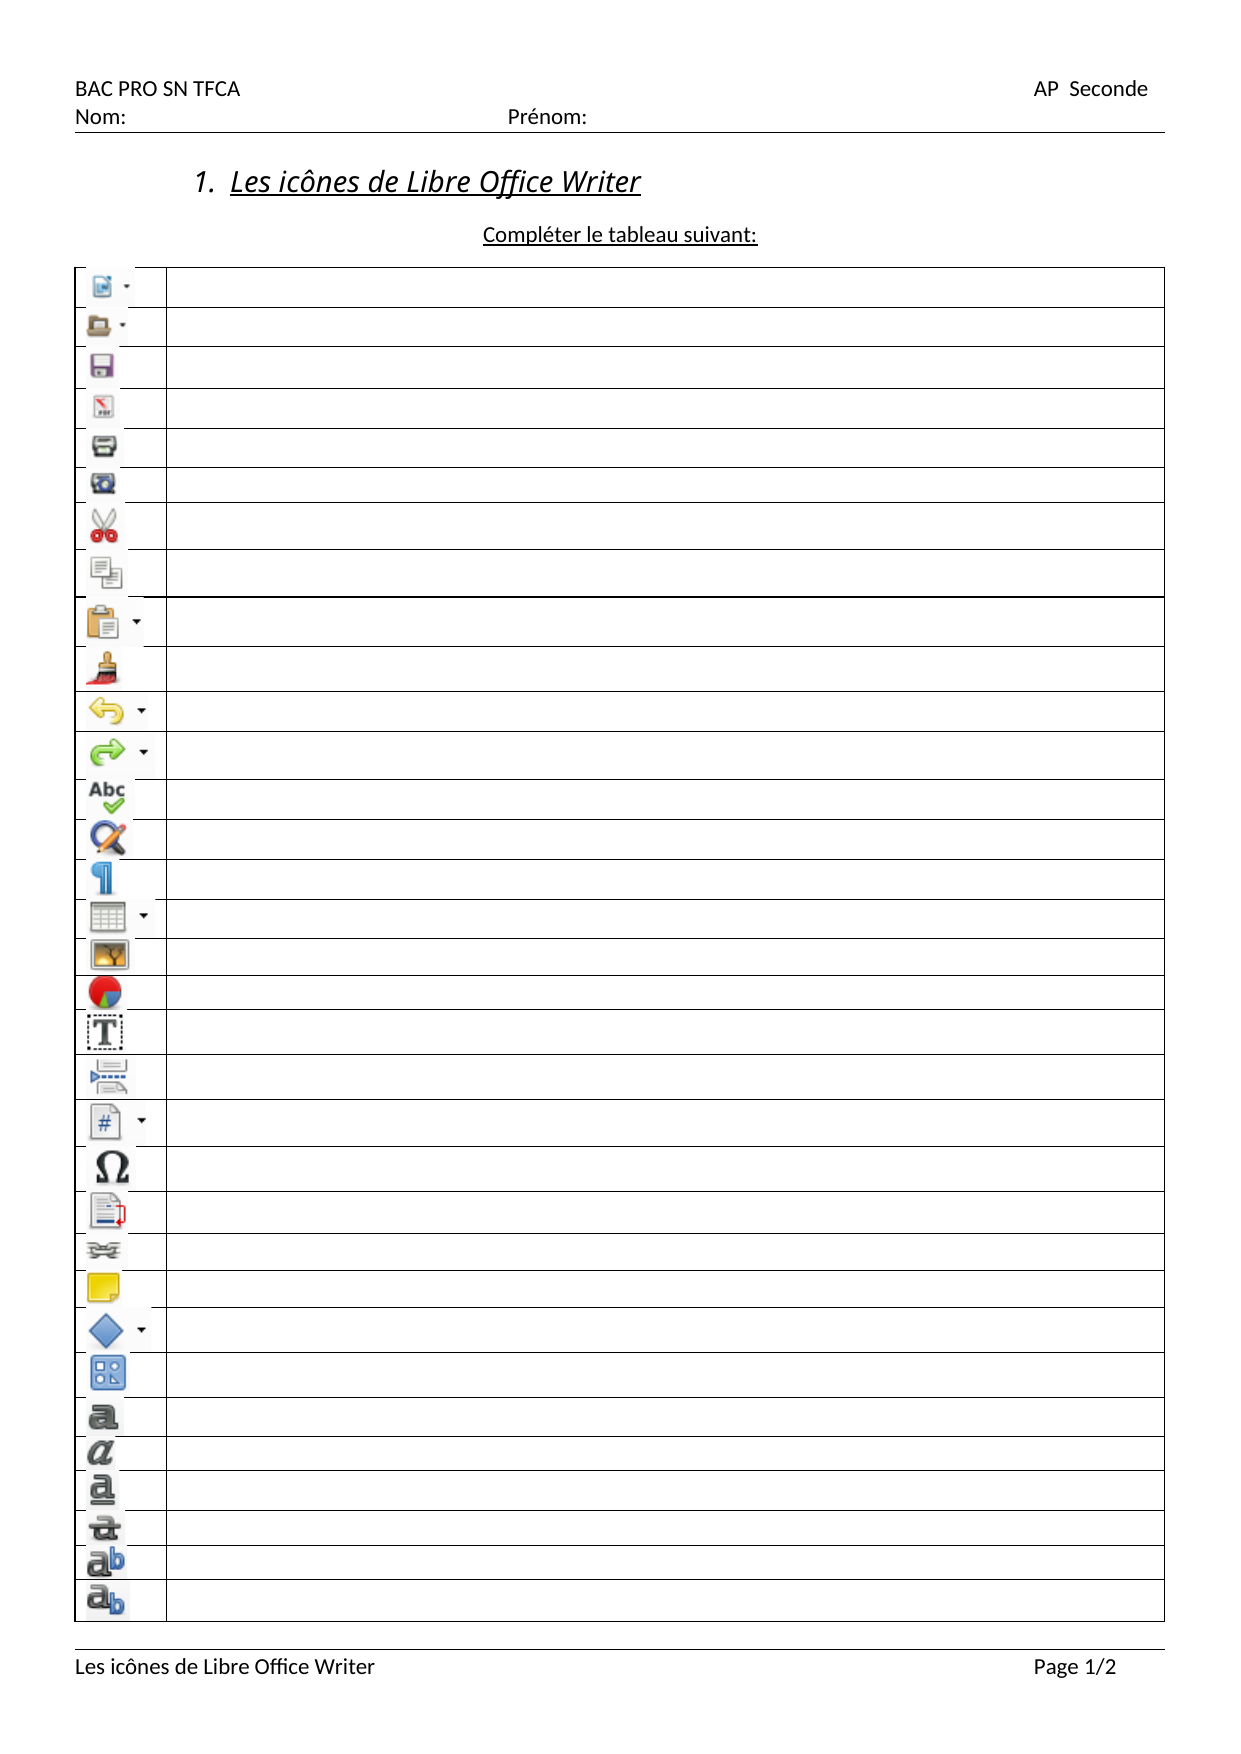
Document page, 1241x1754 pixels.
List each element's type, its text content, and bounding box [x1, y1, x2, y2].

table_cell [76, 860, 86, 899]
table_cell [167, 900, 1164, 938]
table_cell [167, 1271, 1164, 1307]
table_cell [76, 550, 86, 596]
table_cell [130, 1580, 166, 1621]
table_cell [76, 900, 86, 938]
table_cell [128, 1546, 166, 1579]
table_cell [129, 1234, 166, 1270]
table_cell [167, 1147, 1164, 1191]
table_cell [116, 1437, 166, 1470]
table_cell [129, 1192, 166, 1233]
table_cell [156, 900, 166, 938]
table_cell [167, 1100, 1164, 1146]
table_header [135, 268, 166, 307]
table_cell [121, 468, 166, 502]
table_cell [76, 429, 86, 467]
table_header [76, 268, 86, 307]
table_cell [121, 389, 166, 428]
table_cell [167, 468, 1164, 502]
table_cell [76, 1580, 86, 1621]
table_cell [76, 503, 86, 548]
table_cell [167, 1055, 1164, 1099]
table_cell [167, 308, 1164, 346]
table_cell [167, 550, 1164, 596]
table_cell [167, 820, 1164, 859]
table_cell [76, 1055, 86, 1099]
table_cell [120, 347, 166, 388]
table_cell [167, 1437, 1164, 1470]
table_cell [76, 780, 86, 819]
table_header [167, 268, 1164, 307]
table_cell [136, 1055, 166, 1099]
table_cell [129, 550, 166, 596]
table_cell [76, 598, 86, 646]
table_cell [123, 1271, 166, 1307]
table_cell [167, 347, 1164, 388]
table_cell [76, 347, 86, 388]
table_cell [167, 1546, 1164, 1579]
table_cell [126, 503, 166, 548]
table_cell [76, 1471, 86, 1510]
table_cell [167, 598, 1164, 646]
table_cell [167, 1010, 1164, 1054]
table_cell [133, 820, 166, 859]
table_cell [76, 1147, 86, 1191]
table_cell [126, 1010, 166, 1054]
table_cell [149, 692, 166, 731]
table_cell [76, 939, 86, 975]
table_cell [76, 976, 86, 1009]
table_cell [126, 1511, 166, 1545]
table_cell [130, 1353, 166, 1397]
table_cell [167, 503, 1164, 548]
text Compléter le tableau suivant: [75, 220, 1165, 248]
table_cell [167, 1192, 1164, 1233]
table_cell [76, 1192, 86, 1233]
table_cell [76, 308, 86, 346]
table_cell [76, 1010, 86, 1054]
table_cell [167, 1511, 1164, 1545]
table_cell [76, 1271, 86, 1307]
table_cell [167, 732, 1164, 779]
table_cell [76, 692, 86, 731]
table_cell [125, 429, 166, 467]
table_cell [167, 1234, 1164, 1270]
table_cell [167, 976, 1164, 1009]
table_cell [167, 647, 1164, 691]
list Les icônes de Libre Office Writer [192, 161, 1165, 201]
table_cell [76, 468, 86, 502]
table_cell [167, 389, 1164, 428]
table_cell [76, 1546, 86, 1579]
table_cell [125, 1398, 166, 1436]
table_cell [135, 780, 166, 819]
table_cell [123, 647, 166, 691]
table_cell [120, 1471, 166, 1510]
table_cell [156, 732, 166, 779]
table_cell [146, 1100, 166, 1146]
table_cell [76, 732, 86, 779]
table_cell [167, 1398, 1164, 1436]
table_cell [120, 860, 166, 899]
table_cell [76, 1234, 86, 1270]
table_cell [76, 647, 86, 691]
table_cell [76, 1437, 86, 1470]
table_cell [136, 1147, 166, 1191]
table_cell [135, 939, 166, 975]
table_cell [128, 976, 166, 1009]
table_cell [167, 1353, 1164, 1397]
table_cell [167, 1471, 1164, 1510]
table_cell [167, 1308, 1164, 1352]
table_cell [152, 1308, 166, 1352]
table_cell [76, 1353, 86, 1397]
table_cell [167, 429, 1164, 467]
table_cell [167, 780, 1164, 819]
table_cell [76, 1100, 86, 1146]
table_cell [144, 598, 166, 646]
table_cell [76, 820, 86, 859]
table_cell [76, 389, 86, 428]
table_cell [167, 939, 1164, 975]
table_cell [167, 692, 1164, 731]
table_cell [76, 1308, 86, 1352]
table_cell [167, 860, 1164, 899]
table_cell [167, 1580, 1164, 1621]
table_cell [76, 1511, 86, 1545]
table_cell [76, 1398, 86, 1436]
table_cell [129, 308, 166, 346]
